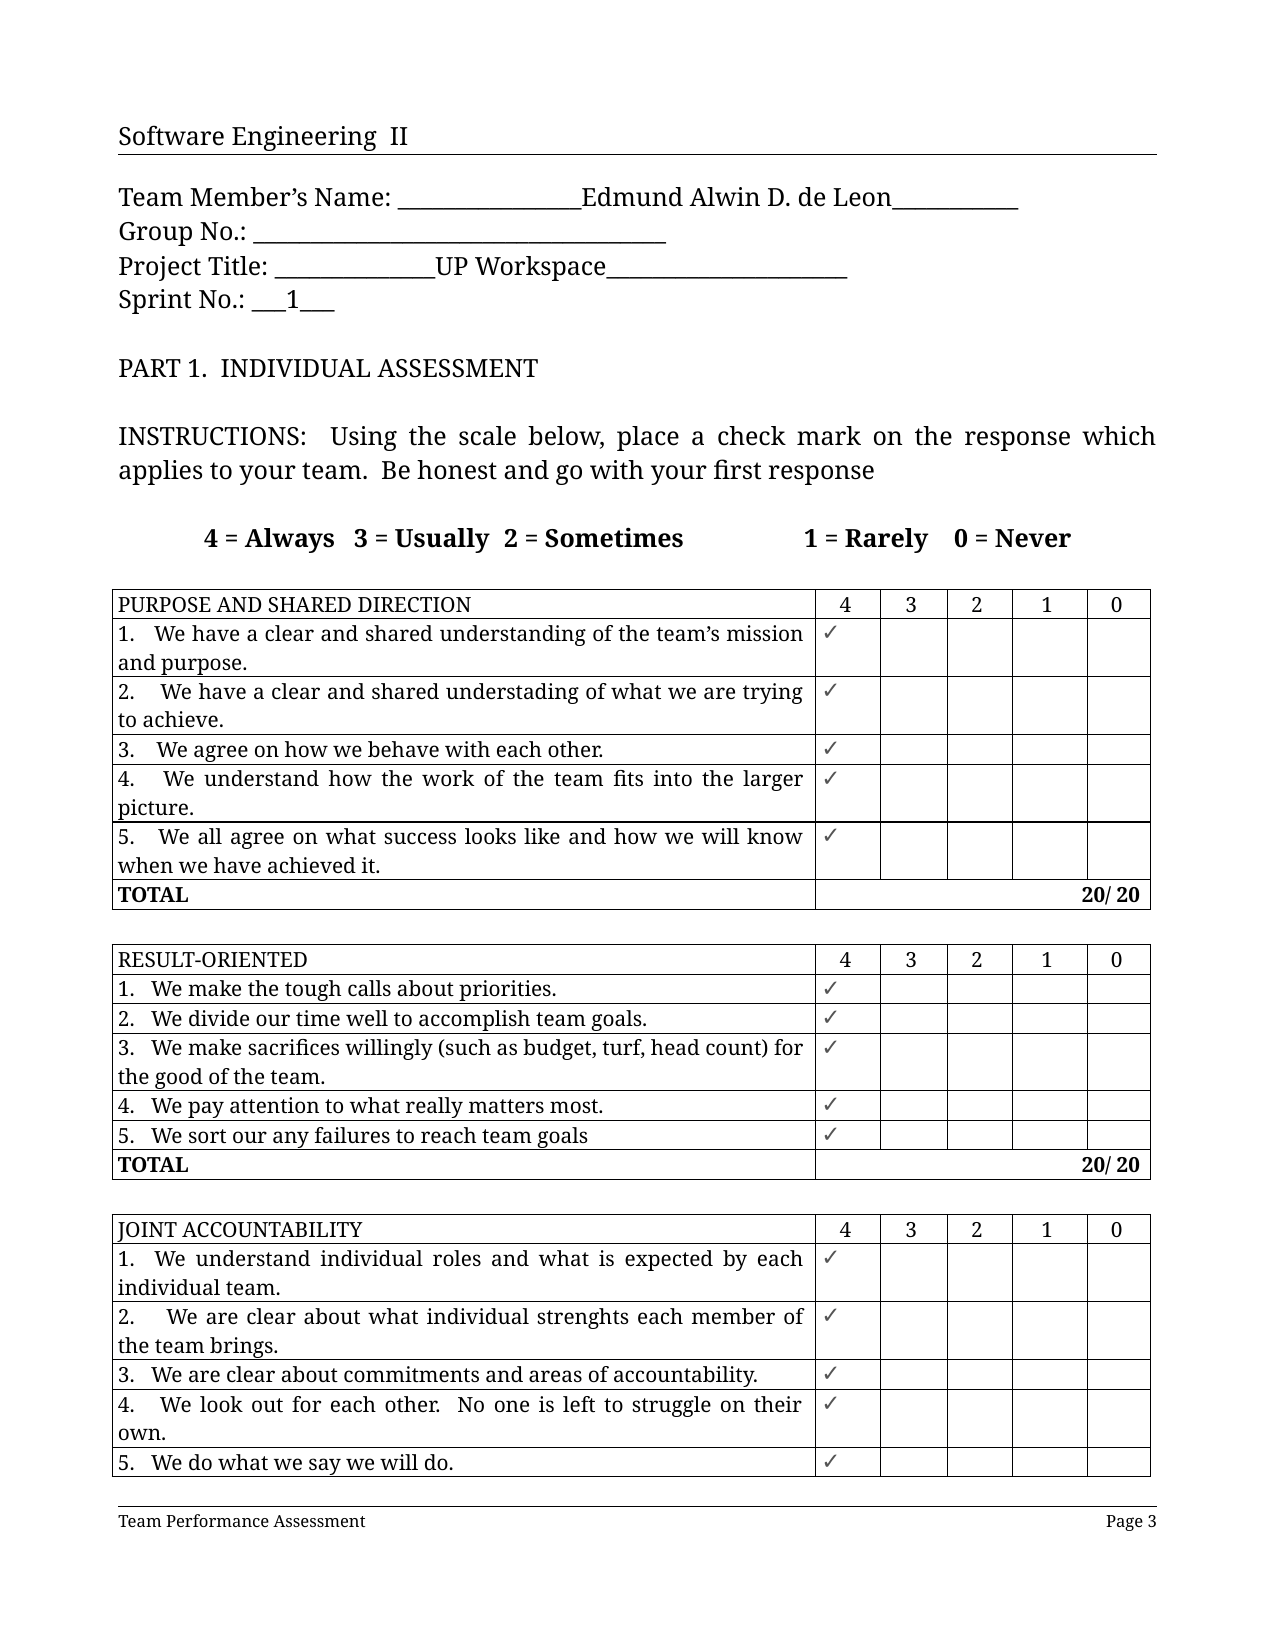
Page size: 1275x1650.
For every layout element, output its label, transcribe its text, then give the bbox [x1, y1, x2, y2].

table_cell ✓ [816, 1448, 880, 1476]
table_cell [1088, 975, 1150, 1003]
table_cell ✓ [816, 975, 880, 1003]
text INSTRUCTIONS: Using the scale below, place a check mark on the response which applies to your team. Be honest and go with your first response [118, 418, 1157, 487]
table_header JOINT ACCOUNTABILITY [113, 1215, 815, 1243]
table_cell [1088, 1091, 1150, 1120]
table_header 4 [816, 590, 880, 618]
table_cell [881, 1390, 947, 1447]
table_cell [881, 619, 947, 676]
table_cell [1013, 1302, 1087, 1359]
table_cell [948, 619, 1012, 676]
table_cell 5. We all agree on what success looks like and how we will know when we have achieved it. [113, 823, 815, 879]
table_cell [1013, 1004, 1087, 1032]
table_cell [1088, 765, 1150, 821]
table_cell 1. We understand individual roles and what is expected by each individual team. [113, 1244, 815, 1301]
table_cell [1013, 619, 1087, 676]
table_cell 20/ 20 [816, 880, 1150, 909]
table_cell [948, 735, 1012, 763]
table_cell [1088, 1121, 1150, 1149]
table_header 2 [948, 1215, 1012, 1243]
table_cell [1013, 1360, 1087, 1389]
table_cell [1013, 1034, 1087, 1090]
table_cell [948, 1390, 1012, 1447]
table_cell ✓ [816, 1004, 880, 1032]
table_cell [1013, 1244, 1087, 1301]
table_cell [948, 1360, 1012, 1389]
text Project Title: ______________UP Workspace_____________________ [118, 248, 1157, 282]
table_cell ✓ [816, 1034, 880, 1090]
table_cell ✓ [816, 735, 880, 763]
table_header PURPOSE AND SHARED DIRECTION [113, 590, 815, 618]
table_cell 2. We divide our time well to accomplish team goals. [113, 1004, 815, 1032]
table_header 3 [881, 590, 947, 618]
table_cell 1. We make the tough calls about priorities. [113, 975, 815, 1003]
table_cell 20/ 20 [816, 1150, 1150, 1179]
table_cell [948, 1448, 1012, 1476]
table_cell ✓ [816, 823, 880, 879]
table_cell [881, 1302, 947, 1359]
table_cell [881, 1034, 947, 1090]
table_cell [948, 1004, 1012, 1032]
table_cell [948, 1244, 1012, 1301]
table_cell ✓ [816, 619, 880, 676]
table_cell [1088, 1034, 1150, 1090]
table_cell [881, 823, 947, 879]
table_cell 3. We are clear about commitments and areas of accountability. [113, 1360, 815, 1389]
table_cell [948, 823, 1012, 879]
table_cell [1013, 1448, 1087, 1476]
table_cell ✓ [816, 1390, 880, 1447]
table_header 2 [948, 590, 1012, 618]
table_header 1 [1013, 945, 1087, 973]
table_cell [1013, 1091, 1087, 1120]
table_cell ✓ [816, 677, 880, 734]
table_cell [1088, 735, 1150, 763]
table_header 0 [1088, 1215, 1150, 1243]
table_header 4 [816, 1215, 880, 1243]
table_cell [1088, 1004, 1150, 1032]
table_cell [881, 677, 947, 734]
table_cell 4. We pay attention to what really matters most. [113, 1091, 815, 1120]
table_header 4 [816, 945, 880, 973]
table_cell [881, 735, 947, 763]
table_cell [1013, 1390, 1087, 1447]
table_cell TOTAL [113, 880, 815, 909]
table_header 2 [948, 945, 1012, 973]
table_cell [1088, 677, 1150, 734]
table_header RESULT-ORIENTED [113, 945, 815, 973]
table_cell [1013, 735, 1087, 763]
table_cell [1088, 1244, 1150, 1301]
table_cell 2. We have a clear and shared understading of what we are trying to achieve. [113, 677, 815, 734]
table_header 0 [1088, 945, 1150, 973]
table_cell 5. We do what we say we will do. [113, 1448, 815, 1476]
table_cell ✓ [816, 1302, 880, 1359]
text 4 = Always 3 = Usually 2 = Sometimes 1 = Rarely 0 = Never [118, 521, 1157, 555]
table_cell 5. We sort our any failures to reach team goals [113, 1121, 815, 1149]
table_cell 4. We understand how the work of the team fits into the larger picture. [113, 765, 815, 821]
table_header 3 [881, 1215, 947, 1243]
table_cell [881, 1091, 947, 1120]
table_cell 3. We make sacrifices willingly (such as budget, turf, head count) for the good of the team. [113, 1034, 815, 1090]
table_cell TOTAL [113, 1150, 815, 1179]
table_cell ✓ [816, 765, 880, 821]
table_cell [1088, 1390, 1150, 1447]
table_cell [881, 765, 947, 821]
table_cell [948, 1091, 1012, 1120]
table_cell [1088, 1302, 1150, 1359]
table_cell [881, 1121, 947, 1149]
table_cell [948, 1121, 1012, 1149]
table_cell [881, 1360, 947, 1389]
table_cell [1013, 975, 1087, 1003]
table_cell ✓ [816, 1244, 880, 1301]
table_cell [1013, 765, 1087, 821]
table_cell ✓ [816, 1360, 880, 1389]
table_cell [881, 1004, 947, 1032]
text Team Member’s Name: ________________Edmund Alwin D. de Leon___________ [118, 180, 1157, 214]
table_cell [1013, 677, 1087, 734]
table_header 3 [881, 945, 947, 973]
text PART 1. INDIVIDUAL ASSESSMENT [118, 350, 1157, 384]
table_cell [948, 1302, 1012, 1359]
table_cell [1088, 619, 1150, 676]
table_cell [1088, 1448, 1150, 1476]
table_cell [1088, 1360, 1150, 1389]
table_cell [881, 975, 947, 1003]
text Group No.: ____________________________________ [118, 214, 1157, 248]
table_header 1 [1013, 1215, 1087, 1243]
table_cell [948, 677, 1012, 734]
table_cell [948, 765, 1012, 821]
table_cell [1088, 823, 1150, 879]
table_cell [881, 1244, 947, 1301]
table_cell 4. We look out for each other. No one is left to struggle on their own. [113, 1390, 815, 1447]
table_cell 2. We are clear about what individual strenghts each member of the team brings. [113, 1302, 815, 1359]
table_cell [1013, 823, 1087, 879]
table_header 1 [1013, 590, 1087, 618]
table_cell [881, 1448, 947, 1476]
table_cell ✓ [816, 1091, 880, 1120]
table_cell 3. We agree on how we behave with each other. [113, 735, 815, 763]
table_header 0 [1088, 590, 1150, 618]
text Sprint No.: ___1___ [118, 282, 1157, 316]
table_cell ✓ [816, 1121, 880, 1149]
table_cell [1013, 1121, 1087, 1149]
table_cell [948, 975, 1012, 1003]
table_cell 1. We have a clear and shared understanding of the team’s mission and purpose. [113, 619, 815, 676]
table_cell [948, 1034, 1012, 1090]
